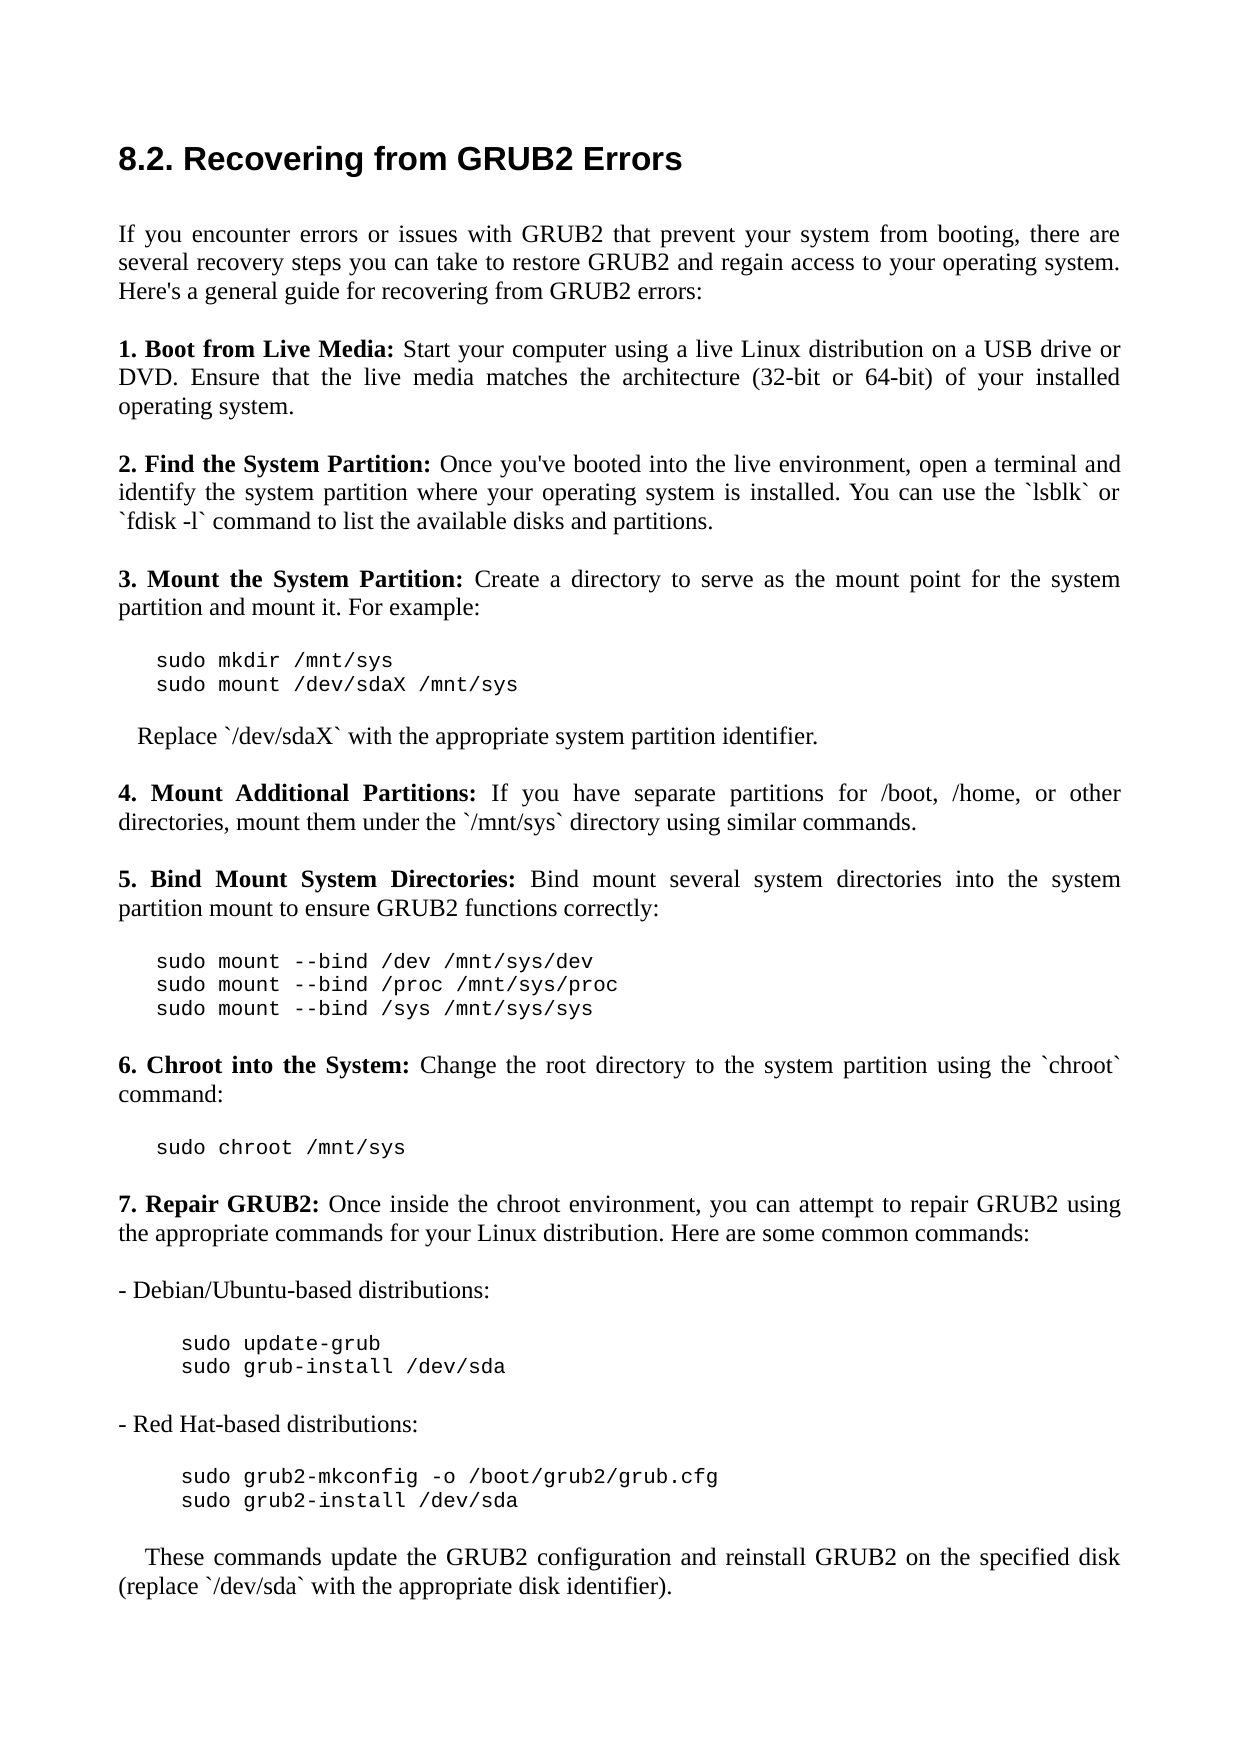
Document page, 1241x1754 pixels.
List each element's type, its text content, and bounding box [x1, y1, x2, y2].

subtitle 8.2. Recovering from GRUB2 Errors [118, 139, 1122, 177]
text 1. Boot from Live Media: Start your computer using a live Linux distribution on a USB drive or DVD. Ensure that the live media matches the architecture (32-bit or 64-bit) of your installed operating system. [118, 334, 1122, 420]
text sudo update-grub [118, 1333, 1122, 1357]
text sudo chroot /mnt/sys [118, 1137, 1122, 1160]
text - Red Hat-based distributions: [118, 1409, 1122, 1438]
text 2. Find the System Partition: Once you've booted into the live environment, open a terminal and identify the system partition where your operating system is installed. You can use the `lsblk` or `fdisk -l` command to list the available disks and partitions. [118, 449, 1122, 535]
text sudo mkdir /mnt/sys [118, 650, 1122, 673]
text 5. Bind Mount System Directories: Bind mount several system directories into the system partition mount to ensure GRUB2 functions correctly: [118, 864, 1122, 922]
text - Debian/Ubuntu-based distributions: [118, 1275, 1122, 1304]
text sudo grub2-install /dev/sda [118, 1490, 1122, 1514]
text sudo mount /dev/sdaX /mnt/sys [118, 673, 1122, 697]
text 7. Repair GRUB2: Once inside the chroot environment, you can attempt to repair GRUB2 using the appropriate commands for your Linux distribution. Here are some common commands: [118, 1189, 1122, 1247]
text sudo grub-install /dev/sda [118, 1357, 1122, 1380]
text 3. Mount the System Partition: Create a directory to serve as the mount point for the system partition and mount it. For example: [118, 564, 1122, 621]
text sudo mount --bind /sys /mnt/sys/sys [118, 998, 1122, 1022]
text These commands update the GRUB2 configuration and reinstall GRUB2 on the specified disk (replace `/dev/sda` with the appropriate disk identifier). [118, 1542, 1122, 1600]
text If you encounter errors or issues with GRUB2 that prevent your system from booting, there are several recovery steps you can take to restore GRUB2 and regain access to your operating system. Here's a general guide for recovering from GRUB2 errors: [118, 219, 1122, 305]
text sudo mount --bind /dev /mnt/sys/dev [118, 951, 1122, 974]
text 6. Chroot into the System: Change the root directory to the system partition using the `chroot` command: [118, 1051, 1122, 1108]
text 4. Mount Additional Partitions: If you have separate partitions for /boot, /home, or other directories, mount them under the `/mnt/sys` directory using similar commands. [118, 778, 1122, 836]
text sudo mount --bind /proc /mnt/sys/proc [118, 974, 1122, 998]
text Replace `/dev/sdaX` with the appropriate system partition identifier. [118, 721, 1122, 749]
text sudo grub2-mkconfig -o /boot/grub2/grub.cfg [118, 1466, 1122, 1490]
